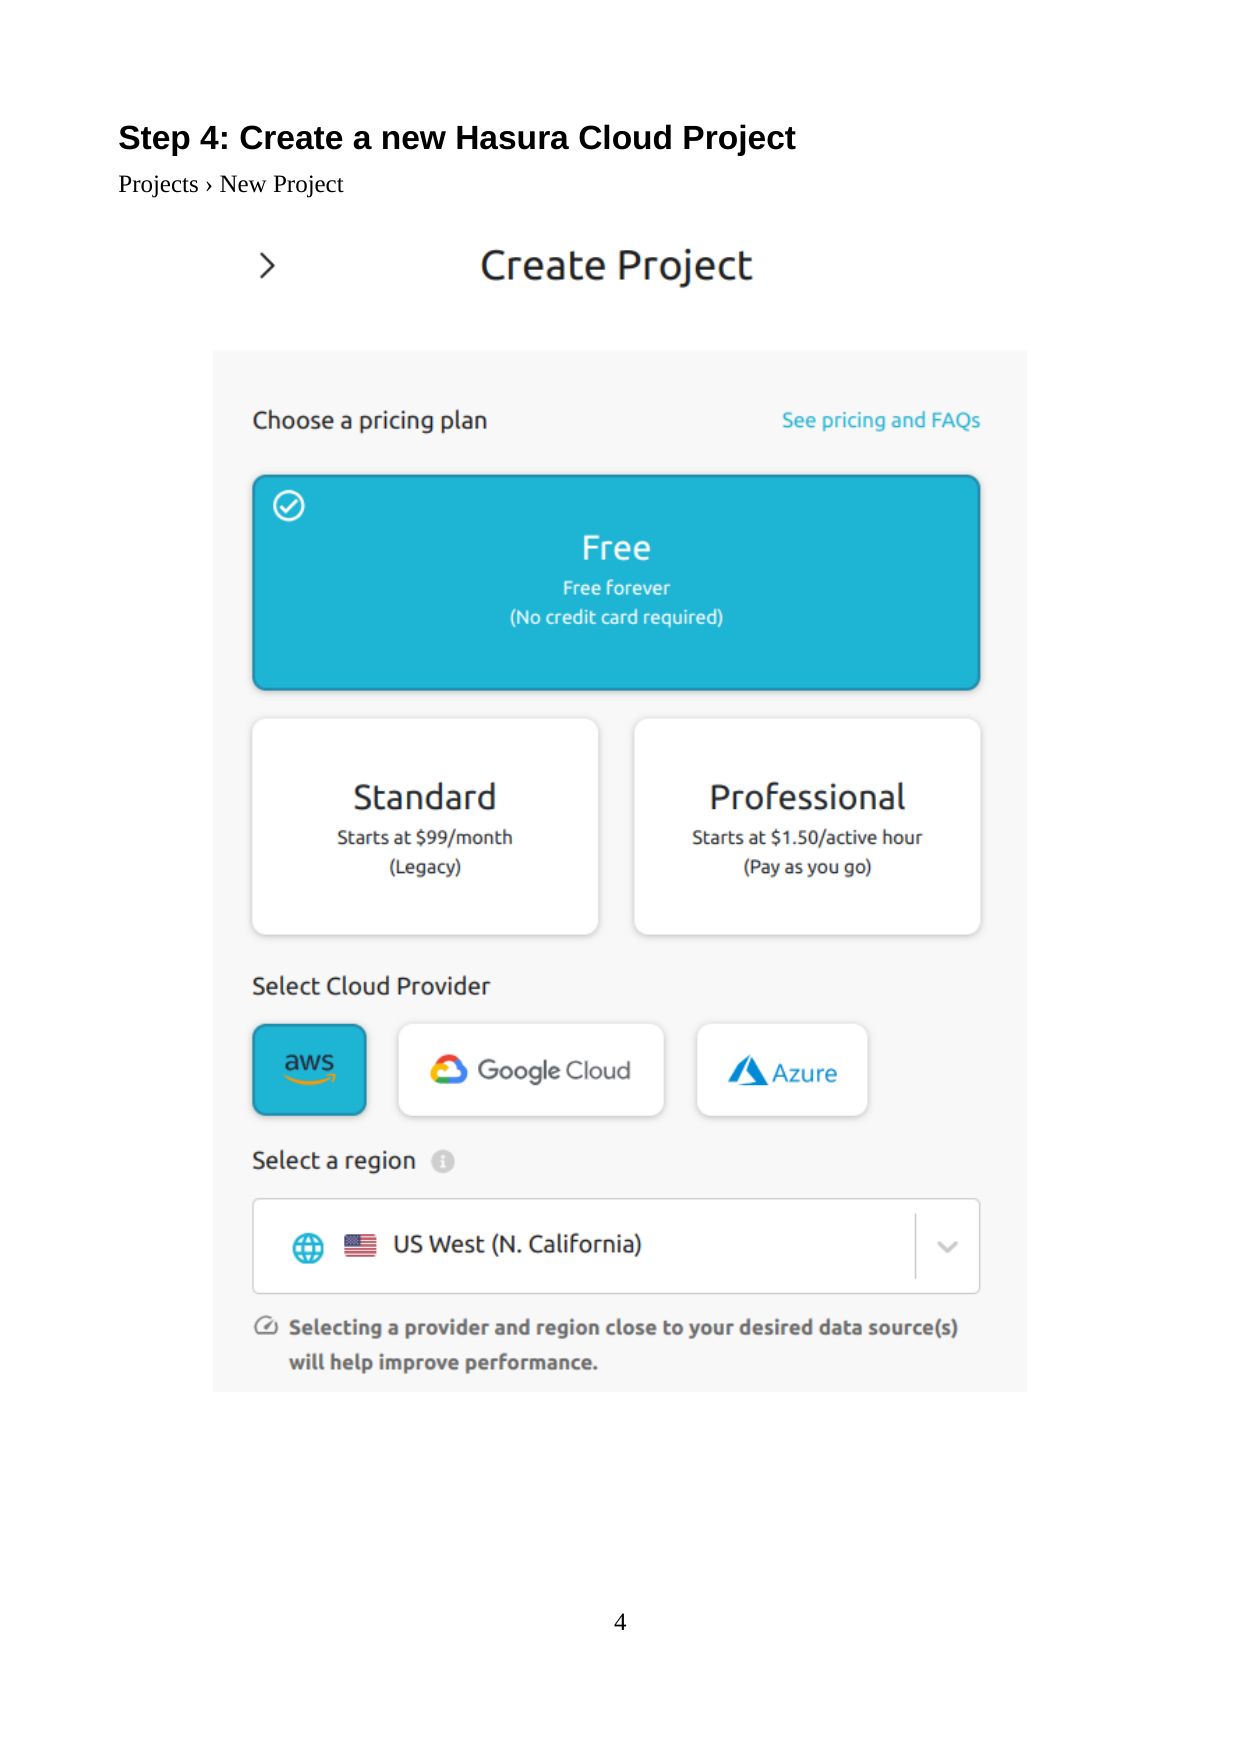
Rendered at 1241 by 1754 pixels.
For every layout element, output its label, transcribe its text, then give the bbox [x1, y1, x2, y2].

text Projects › New Project [118, 169, 1122, 198]
subtitle Step 4: Create a new Hasura Cloud Project [118, 118, 1122, 157]
